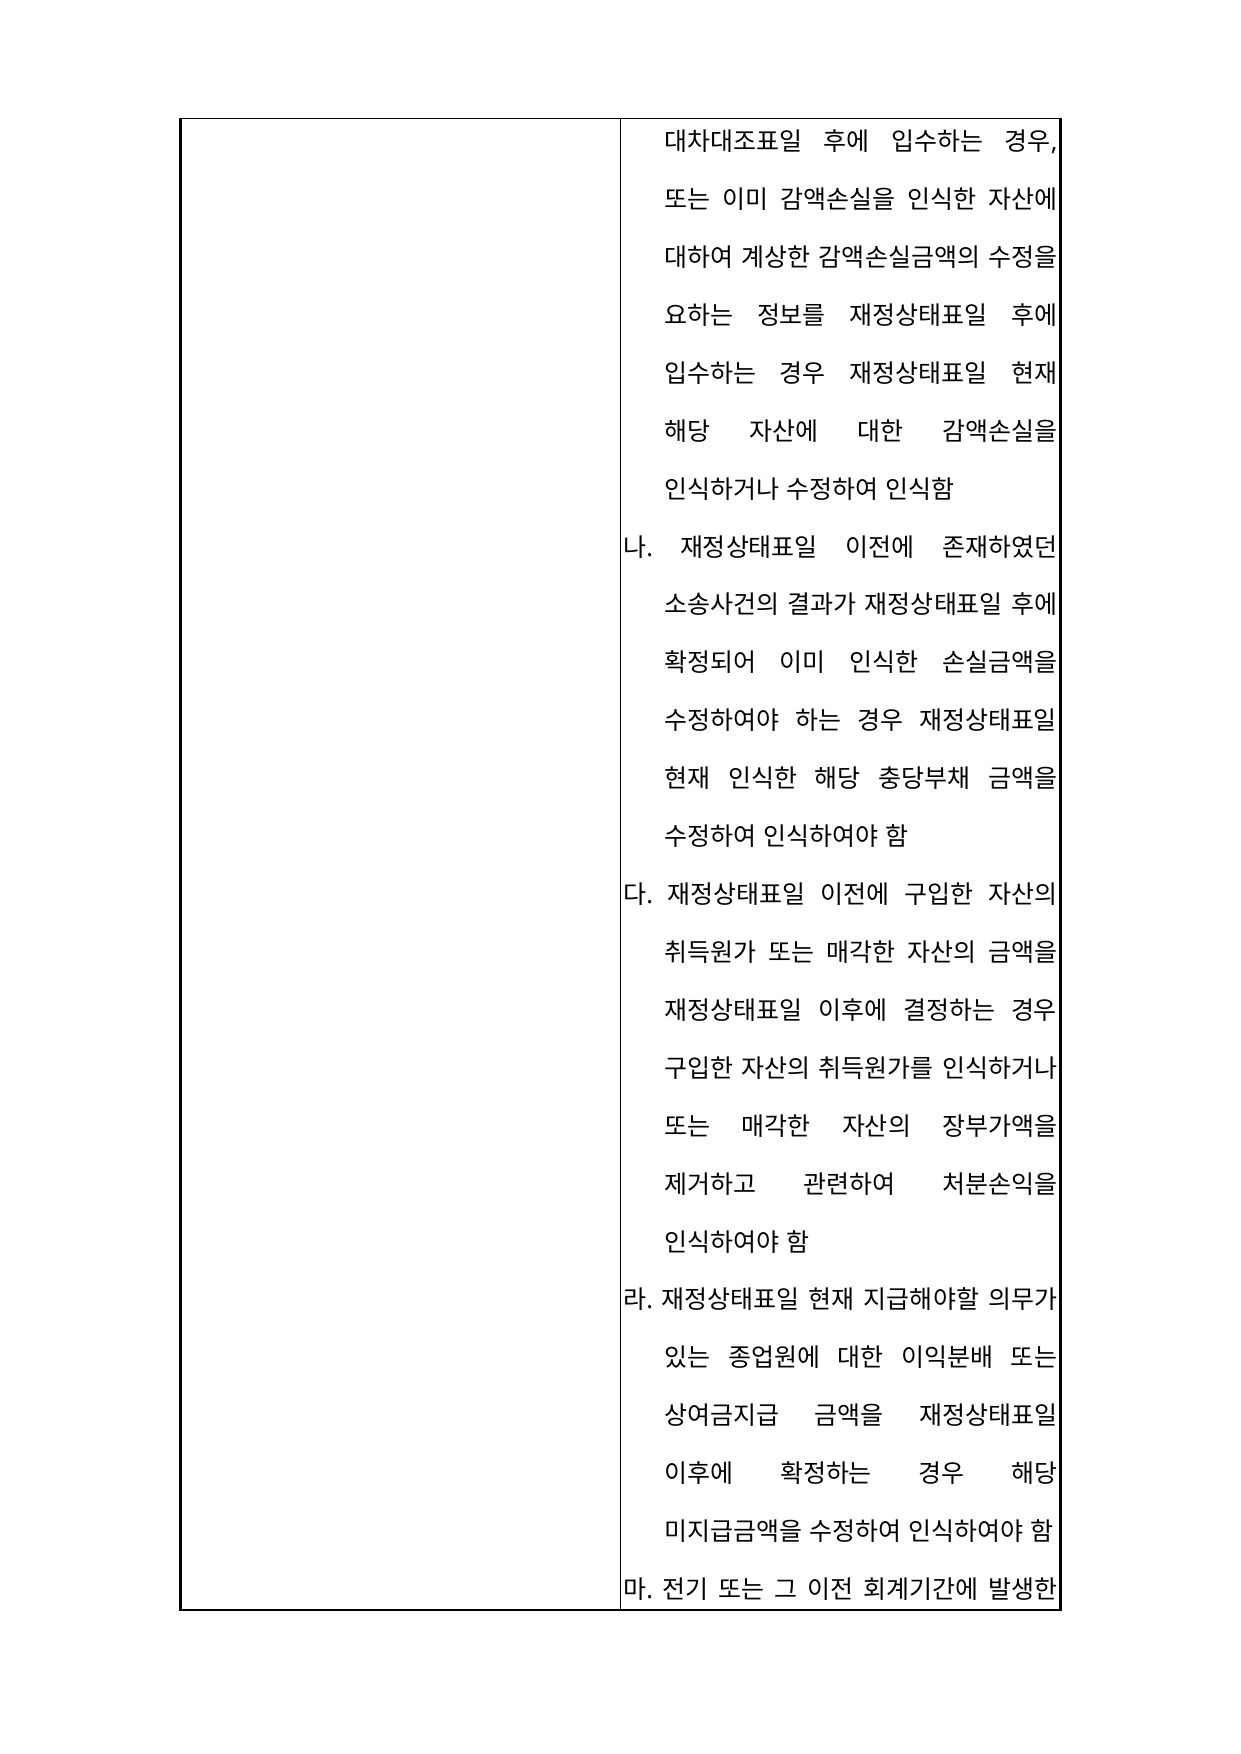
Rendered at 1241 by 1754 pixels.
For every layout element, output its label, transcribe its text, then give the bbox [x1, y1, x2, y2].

table_cell 대차대조표일 후에 입수하는 경우, 또는 이미 감액손실을 인식한 자산에 대하여 계상한 감액손실금액의 수정을 요하는 정보를 재정상태표일 후에 입수하는 경우 재정상태표일 현재 해당 자산에 대한 감액손실을 인식하거나 수정하여 인식함 나. 재정상태표일 이전에 존재하였던 소송사건의 결과가 재정상태표일 후에 확정되어 이미 인식한 손실금액을 수정하여야 하는 경우 재정상태표일 현재 인식한 해당 충당부채 금액을 수정하여 인식하여야 함 다. 재정상태표일 이전에 구입한 자산의 취득원가 또는 매각한 자산의 금액을 재정상태표일 이후에 결정하는 경우 구입한 자산의 취득원가를 인식하거나 또는 매각한 자산의 장부가액을 제거하고 관련하여 처분손익을 인식하여야 함 라. 재정상태표일 현재 지급해야할 의무가 있는 종업원에 대한 이익분배 또는 상여금지급 금액을 재정상태표일 이후에 확정하는 경우 해당 미지급금액을 수정하여 인식하여야 함 마. 전기 또는 그 이전 회계기간에 발생한 [621, 119, 1059, 1609]
table_cell [182, 119, 620, 1609]
